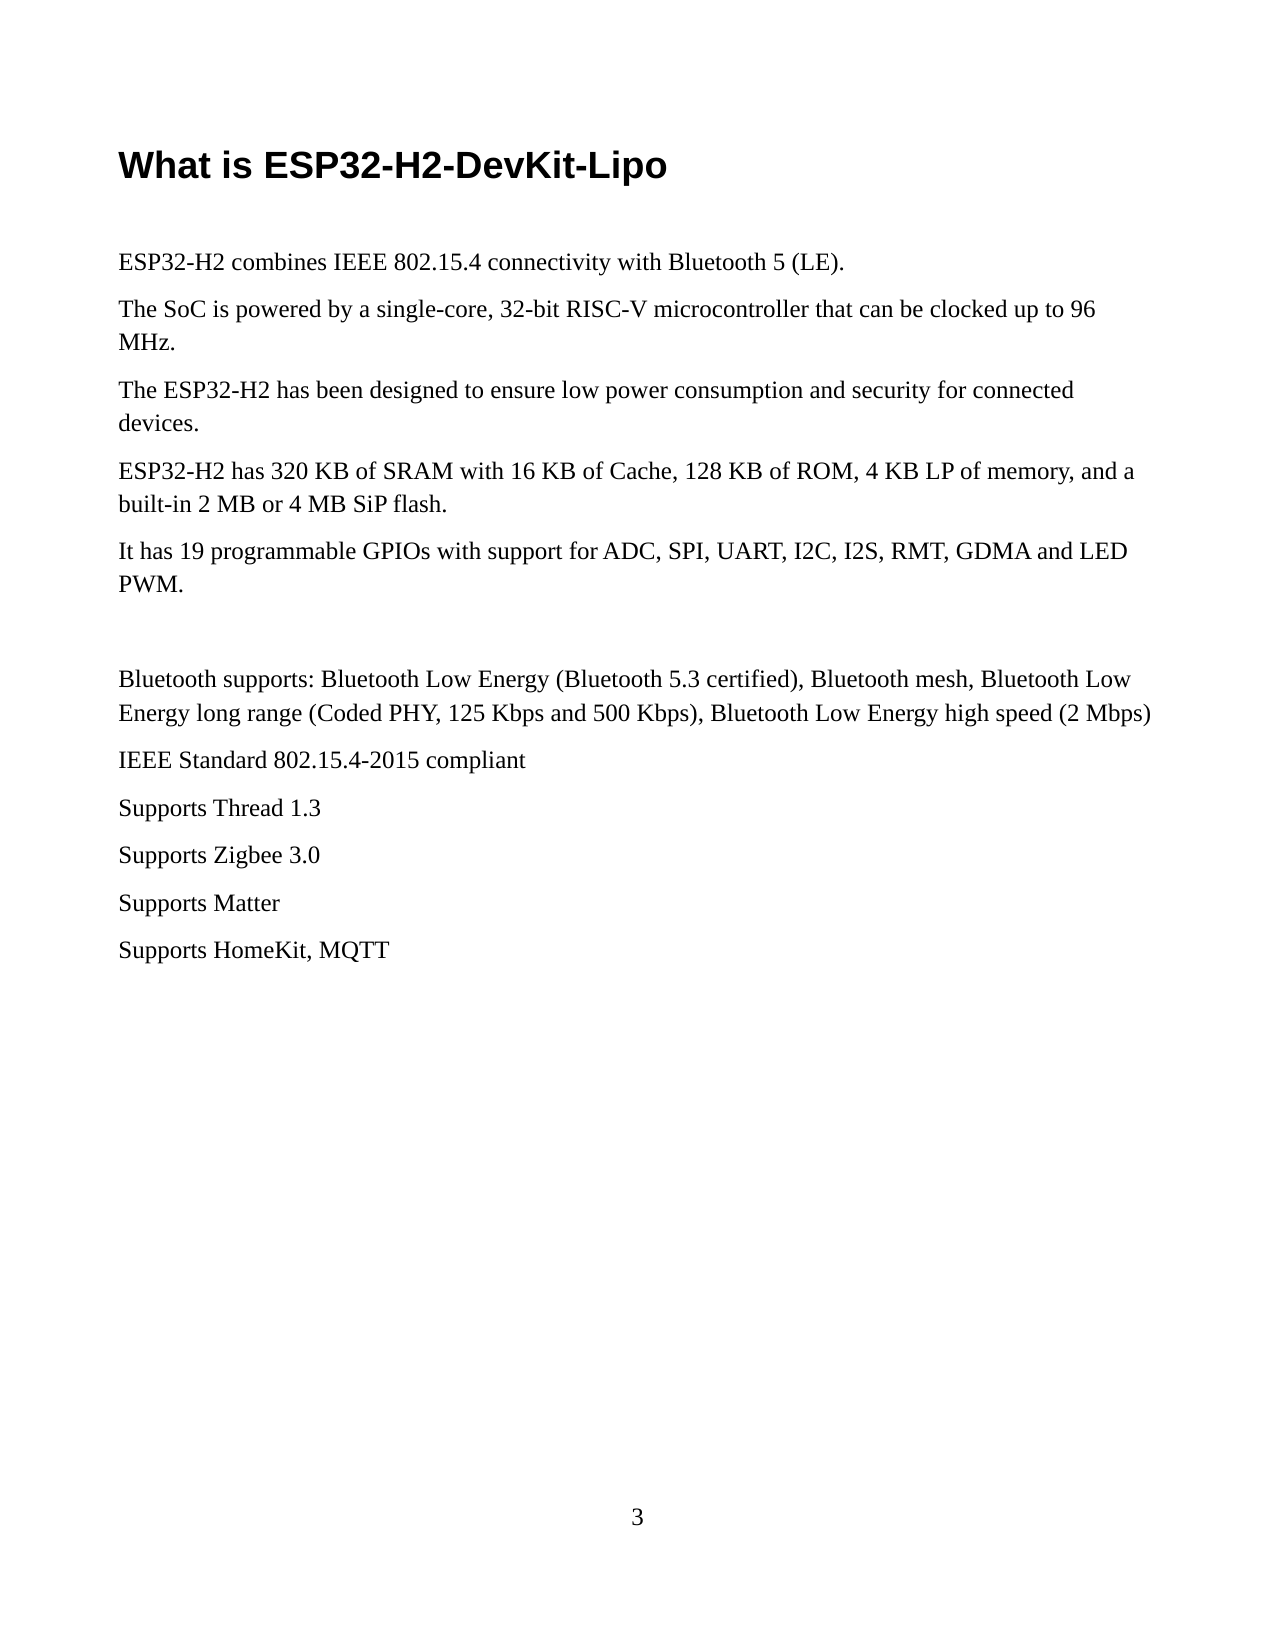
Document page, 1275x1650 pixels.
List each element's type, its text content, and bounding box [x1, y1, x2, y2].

text Supports Matter [118, 888, 1157, 917]
text ESP32-H2 has 320 KB of SRAM with 16 KB of Cache, 128 KB of ROM, 4 KB LP of memory, and a built-in 2 MB or 4 MB SiP flash. [118, 456, 1157, 517]
subtitle What is ESP32-H2-DevKit-Lipo [118, 143, 1157, 187]
text ESP32-H2 combines IEEE 802.15.4 connectivity with Bluetooth 5 (LE). [118, 247, 1157, 276]
text Supports Thread 1.3 [118, 793, 1157, 822]
text The SoC is powered by a single-core, 32-bit RISC-V microcontroller that can be clocked up to 96 MHz. [118, 294, 1157, 356]
text It has 19 programmable GPIOs with support for ADC, SPI, UART, I2C, I2S, RMT, GDMA and LED PWM. [118, 536, 1157, 598]
text Supports HomeKit, MQTT [118, 936, 1157, 964]
text Bluetooth supports: Bluetooth Low Energy (Bluetooth 5.3 certified), Bluetooth mesh, Bluetooth Low Energy long range (Coded PHY, 125 Kbps and 500 Kbps), Bluetooth Low Energy high speed (2 Mbps) [118, 664, 1157, 726]
text Supports Zigbee 3.0 [118, 840, 1157, 869]
text The ESP32-H2 has been designed to ensure low power consumption and security for connected devices. [118, 375, 1157, 437]
text IEEE Standard 802.15.4-2015 compliant [118, 745, 1157, 774]
